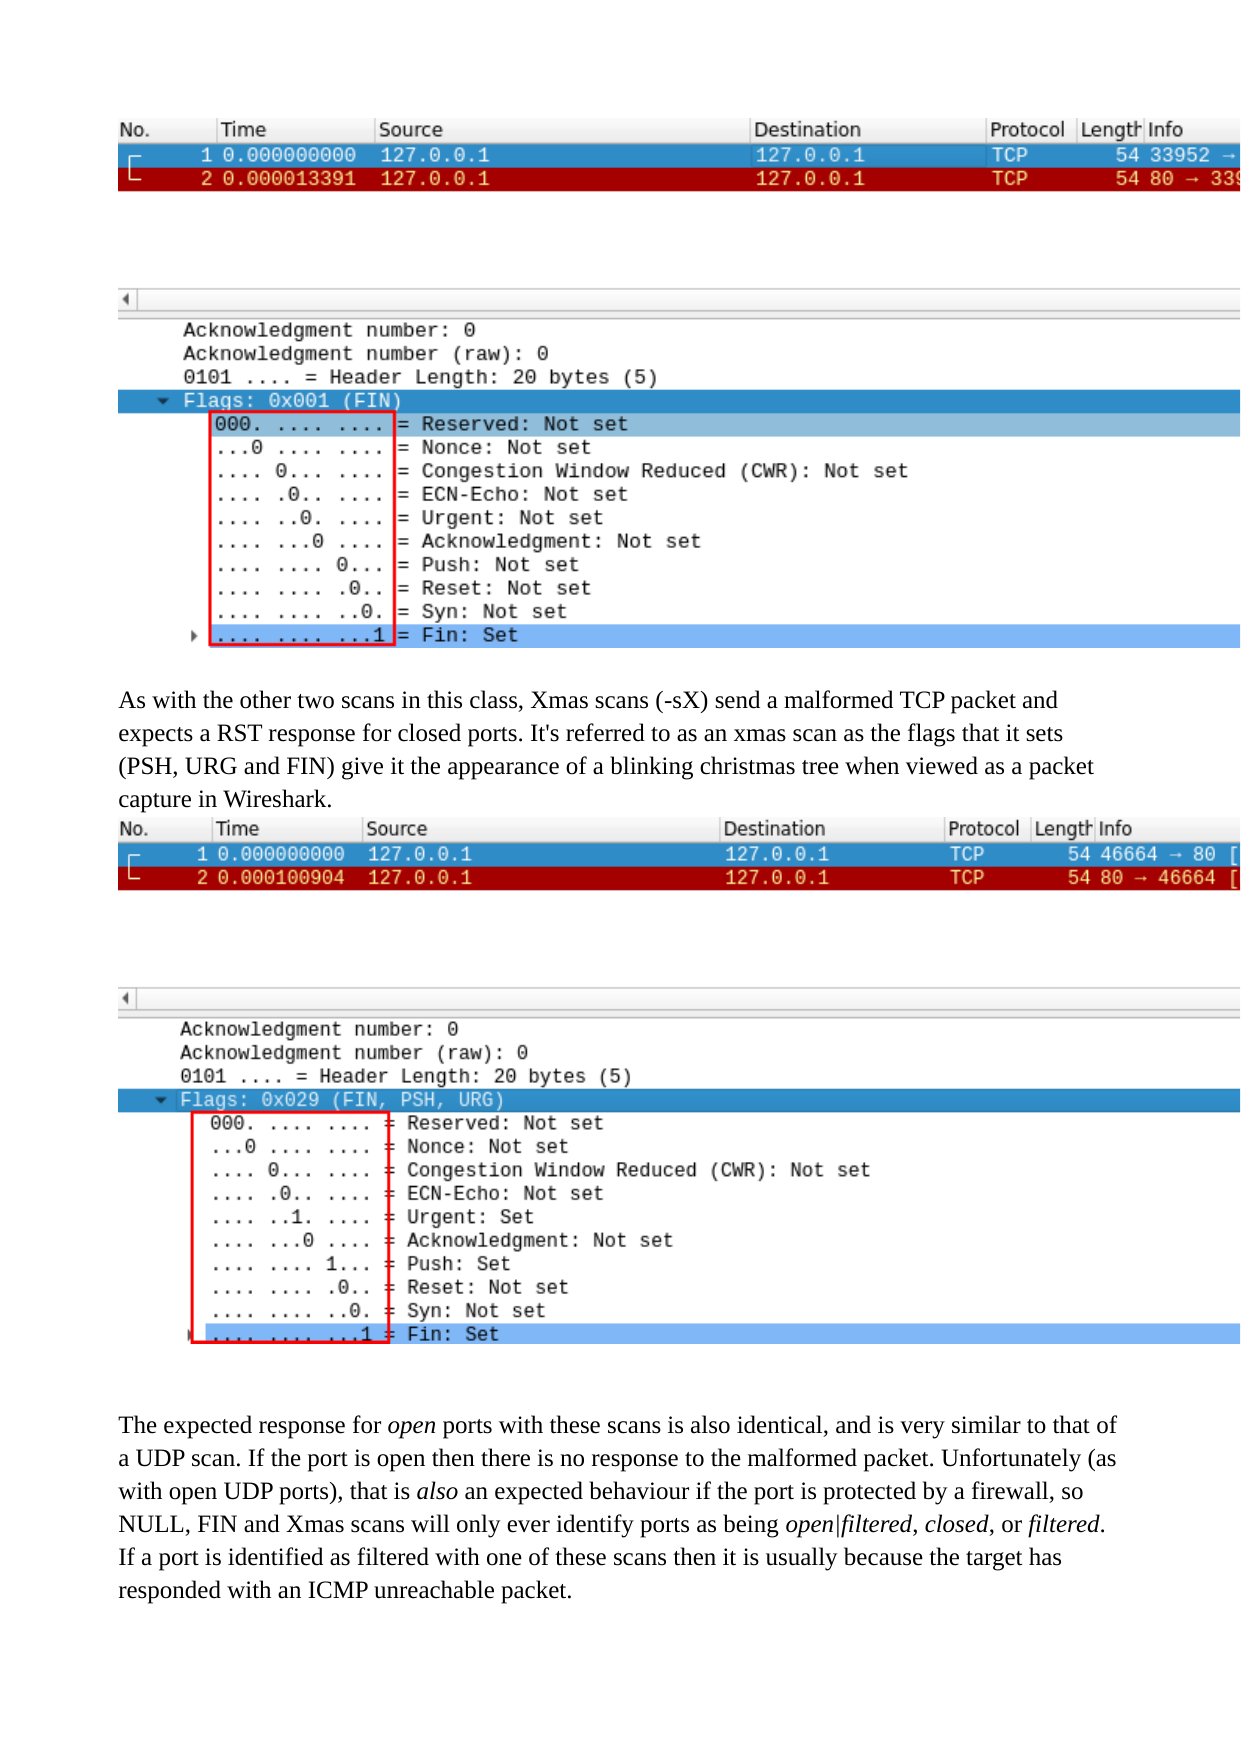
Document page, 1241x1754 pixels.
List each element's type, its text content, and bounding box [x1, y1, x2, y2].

text The expected response for open ports with these scans is also identical, and is very similar to that of a UDP scan. If the port is open then there is no response to the malformed packet. Unfortunately (as with open UDP ports), that is also an expected behaviour if the port is protected by a firewall, so NULL, FIN and Xmas scans will only ever identify ports as being open|filtered, closed, or filtered. If a port is identified as filtered with one of these scans then it is usually because the target has responded with an ICMP unreachable packet. [118, 1410, 1122, 1604]
picture [118, 118, 1241, 648]
text As with the other two scans in this class, Xmas scans (-sX) send a malformed TCP packet and expects a RST response for closed ports. It's referred to as an xmas scan as the flags that it sets (PSH, URG and FIN) give it the appearance of a blinking christmas tree when viewed as a packet capture in Wireshark. [118, 648, 1122, 817]
picture [118, 817, 1241, 1344]
